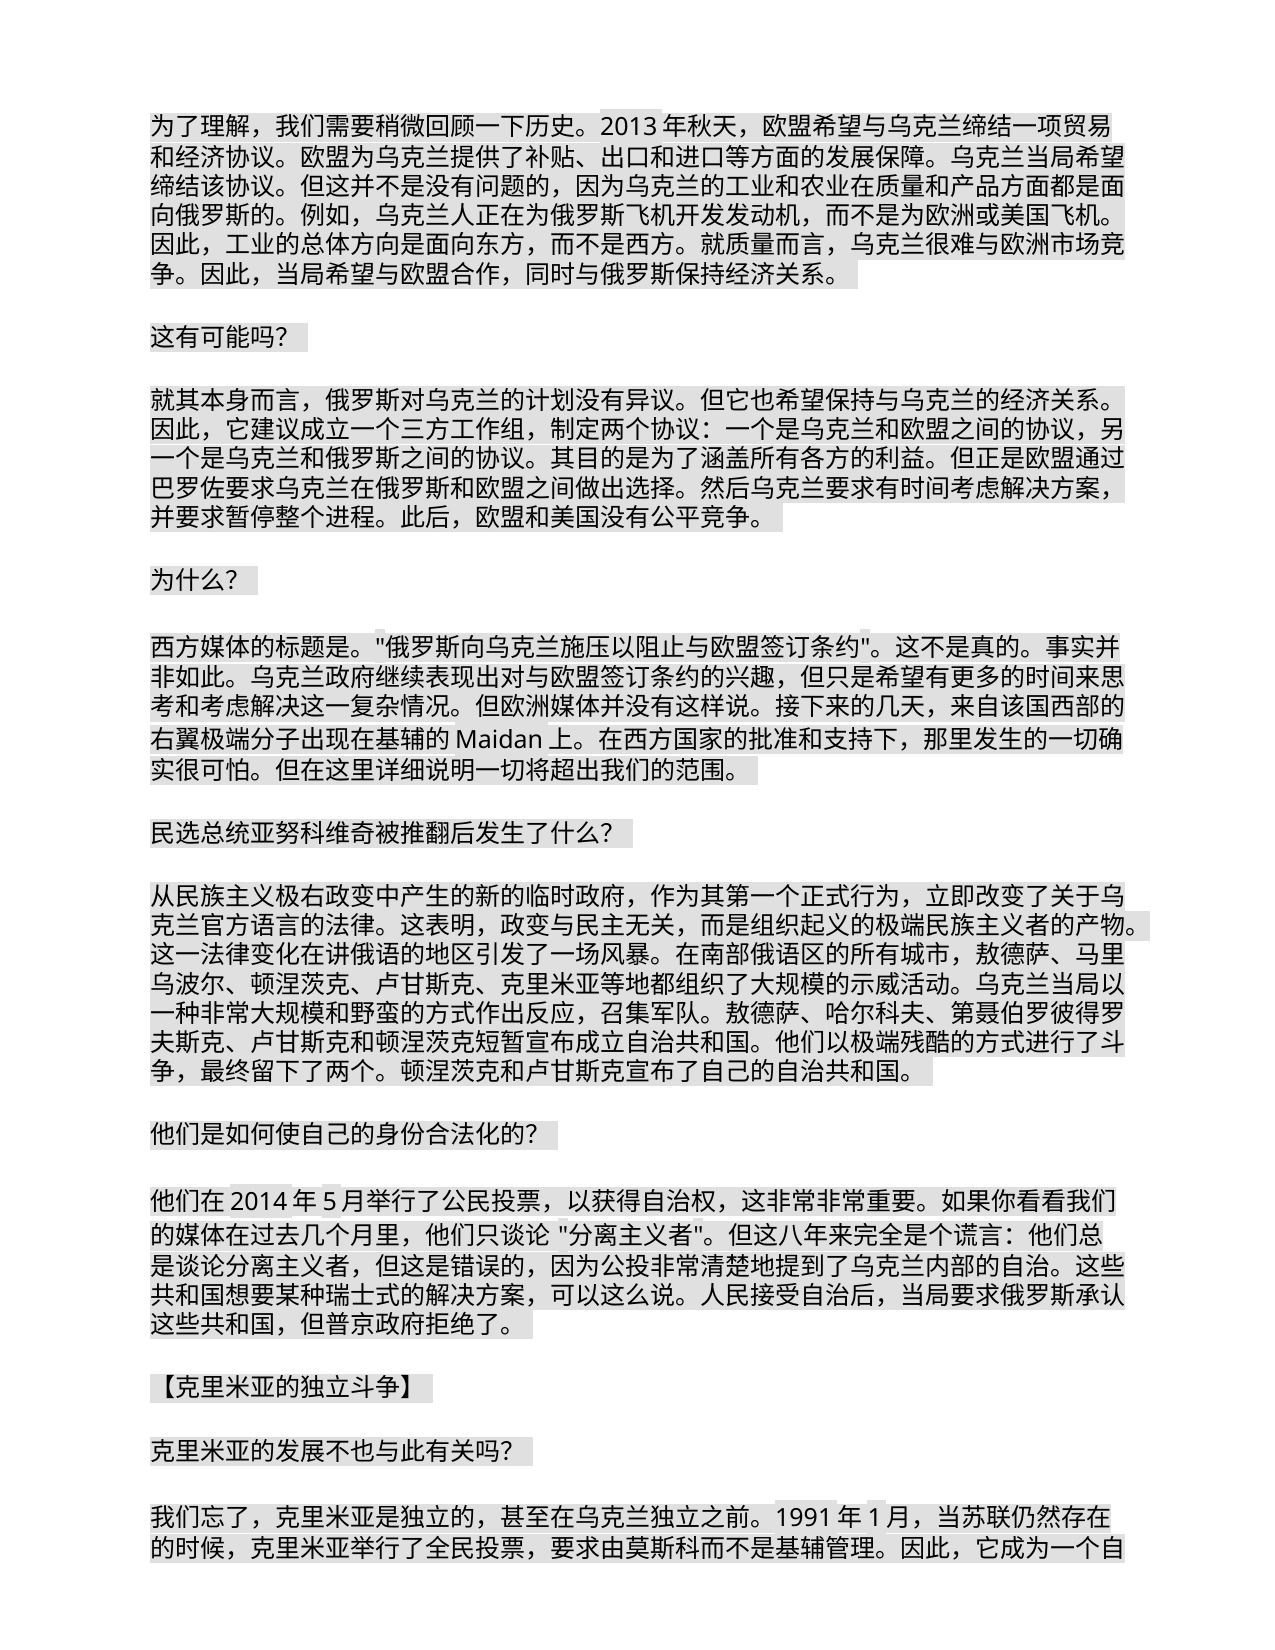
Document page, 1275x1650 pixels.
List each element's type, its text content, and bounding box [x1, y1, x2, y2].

text https://zeitgeschehen-im-fokus.ch/en/newspaper-ausgabe-en/article-translated-in-english.html#article_1319 使用deepl电脑翻译 "美国的政策一直是阻止德国和俄罗斯进行更紧密的合作" 乌克兰战争的历史、政治和经济背景 对雅克-鲍德的采访*。 *雅克-鲍德拥有日内瓦国际关系研究生院的计量经济学硕士学位和国际安全研究生学位，曾在瑞士军队中担任上校。他曾为瑞士战略情报局工作，并在卢旺达战争期间担任东扎伊尔难民营安全问题顾问（联合国难民署-扎伊尔/刚果，1995-1996）。他曾在纽约的联合国维和部（DPKO）工作（1997-99年），在日内瓦创建了国际人道主义排雷中心（CIGHD）和排雷行动信息管理系统（IMSMA）。他为在联合国和平行动中引入情报概念做出了贡献，并在苏丹领导了第一个综合的联合国特派团联合分析中心（JMAC）（2005-06）。他曾担任纽约联合国维持和平行动部和平政策和理论司司长（2009-11年）和联合国安全部门改革和法治专家组组长，曾在北约工作，并著有多本关于情报、非对称战争、恐怖主义和虚假信息的书籍。 Zeitgeschehen im Fokus:鲍德先生，你了解现在发生战争的地区。你从过去的几天里得出了什么结论，怎么会变成这样？ 雅克-鲍德。我对我们谈论的这个地区相当了解。我曾在FDFA[瑞士联邦外交部]工作，并代表它被借调到北约五年，领导打击小武器扩散的工作。2014年后，我为乌克兰的项目做出了贡献。此外，由于我以前从事战略情报工作，我对俄罗斯、北约、乌克兰和相关环境非常了解。我讲俄语，可以接触到西方人很少看的文件。 你是乌克兰境内及周边局势的专家。你的专业活动把你带到了当前的危机地区。您如何看待正在发生的事情？ 这很疯狂，我们甚至可以说有一种真正的歇斯底里。令我震惊的是，也是令我非常困扰的是，没有人问俄罗斯人为什么要发起行动的问题。没有人想鼓吹战争，当然我也不想。但作为在纽约的联合国维持和平行动部两年的 "政策和理论 "的前负责人，我总是问自己这个问题。我们是如何走到发动战争这一步的？ 你在那里的任务是什么？ 这是为了了解战争是如何发生的，哪些因素会导致和平，以及可以做些什么来避免伤亡或如何防止战争。如果你不了解战争是如何发生的，那么你就无法找到解决办法。我们正是处于这种情况。每个国家都在对俄罗斯实施自己的制裁，而我们很清楚，这将毫无进展。特别让我震惊的是法国经济部长的声明，他们想摧毁俄罗斯的经济，目的是让俄罗斯人民受苦。这样的声明是令人愤慨的。 【俄罗斯的非军事化和非纳粹化目标】 您如何评价俄罗斯的攻势？ 攻击另一个国家是违反国际法原则的。但是，我们也应该考虑这样一个决定的背景。首先，必须明确的是，普京既不是疯子，也没有与现实脱节。他是一个非常有条理和系统的人，换句话说，是非常俄罗斯的人。我相信，他知道他在乌克兰行动的后果。他评估--显然是正确的--无论他是为保护顿巴斯居民而开展 "小规模 "行动，还是为俄罗斯和顿巴斯居民的国家利益而开展 "大规模 "行动，其后果都是一样的。于是他选择了最大限度的解决方案。 你认为他的目标是什么？ 这当然不是针对乌克兰民众的。普京已经反复说过这一点。你也可以从事实中看到这一点。俄罗斯仍在向乌克兰供应天然气。俄罗斯人并没有停止。他们没有关闭互联网。他们没有破坏发电厂和供水。当然，这些服务在战斗地区可能已经停止。但你看到了与美国人非常不同的做法，例如，在前南斯拉夫、伊拉克甚至利比亚。当西方国家攻击他们时，他们首先摧毁了电力和水的供应以及整个基础设施。 为什么西方会有这样的行为？ 西方的方法--从作战理论的角度看这一点也很有意思--是基于这样的想法：如果你摧毁了基础设施，民众就会反抗不受欢迎的独裁者，而你将以这种方式摆脱他。这也是第二次世界大战期间的策略，当时德国的科隆、柏林、汉堡、德累斯顿等城市被轰炸。他们直接针对平民人口，这样就会有起义。政府通过起义失去了权力，而你在不危及自己军队的情况下赢得了战争。这就是理论。 俄罗斯的做法是什么？ 这是完全不同的。他们已经明确宣布了他们的目标。他们想要 "非军事化 "和 "非犹太化"。如果你诚实地关注局势，这正是他们正在做的事情。当然，战争就是战争，令人遗憾的是，在这个过程中总会有人死亡，但看看数字是怎么说的也很有意思。周五（3月4日），联合国报告说有265名乌克兰平民死亡。晚上，俄罗斯国防部称死亡士兵人数为498人。这意味着，俄罗斯军队的受害者多于乌克兰方面的平民。如果你现在将其与伊拉克或利比亚进行比较，那么它与西方的战争正好相反。 它是否与西方代表的方式相矛盾？ 是的，我们的媒体声称，俄罗斯人想要摧毁一切，但这显然不是事实。我还对我们的媒体描绘普京突然决定攻击和征服乌克兰的方式感到不安。美国警告了几个月，说会有一场突袭，但什么都没有发生。顺便说一句，情报部门和乌克兰领导人一再否认美国的这种警告。如果你仔细看一下军事报告和地面上的准备工作，你可以很清楚地看到。普京在2月中旬之前都没有进攻乌克兰的打算。 为什么会发生这种变化？发生了什么？ 你必须先知道一些事情，否则你就不会明白。2021年3月24日，乌克兰总统泽伦斯基发布总统令，收复克里米亚。然后他开始将乌克兰军队向南和向东南移动，向顿巴斯移动。因此，一年来，我们在乌克兰南部边境的军队长期集结。这就解释了为什么在2月底，俄乌边境没有乌克兰军队。泽伦斯基一直声称，俄罗斯人不会攻击乌克兰。乌克兰国防部长也一再确认这一点。同样，乌克兰安全委员会负责人在12月和1月确认，没有迹象表明俄罗斯会攻击乌克兰。 这是个骗局吗？ 不，他们说了好几次，我相信普京，他也多次说过，顺便说一下，他不想进攻。很明显，有来自美国的压力。 美国对乌克兰本身没有什么兴趣。此时，他们想加大对德国的压力，让其关闭北溪二期。他们希望乌克兰向俄罗斯挑衅，如果俄罗斯做出反应，北溪二期就会被搁置。在奥拉夫-肖尔茨访问华盛顿时，曾暗指这样的情景，而肖尔茨显然不想与之为伍。这不仅仅是我的观点，也有美国人这样理解。目标是北溪二号，大家不要忘记，北溪二号是应德国人的要求建造的。从根本上说，它是一个德国项目。因为德国需要更多的天然气来实现其能源和气候目标。 【"在一场核战争中，欧洲将成为战场"】 美国为什么要推动这个？ 自第二次世界大战以来，美国的政策一直是阻止德国和俄罗斯或苏联更紧密地合作。尽管德国人在历史上对俄罗斯人有一种恐惧。但这是欧洲的两个最大的大国。历史上，德国和俄罗斯之间一直存在着经济关系。美国一直试图阻止这一点。人们不应忘记，在核战争中，欧洲将是战场。这意味着，在这种情况下，欧洲和美国的利益不一定相同。这就解释了为什么在1980年代，苏联支持德国的和平主义运动。德国和俄罗斯之间更紧密的关系将使美国的核战略失去作用。 美国一直在批评能源依赖性？ 具有讽刺意味的是，美国批评德国或欧洲对俄罗斯的能源依赖。俄罗斯是美国的第二大石油供应国。美国主要从加拿大购买石油，然后从俄罗斯购买，其次是墨西哥和沙特阿拉伯。这意味着美国对俄罗斯有依赖性。例如，在火箭发动机方面也是如此。这并不困扰美国。但是，欧洲人依赖俄罗斯，确实让美国感到困扰。 在冷战期间，俄罗斯，也就是苏联，总是履行所有的天然气合同。俄罗斯在这方面的思维方式与瑞士人非常相似。俄罗斯有一种守法的心态；它觉得受到规则的约束，非常像瑞士。这并不意味着他们没有情感，但当规则适用时，你会按规则行事。在冷战时期，苏联从未将贸易和政治联系起来。在这方面，与乌克兰有关的争端主要是政治性的。 布热津斯基关于乌克兰是支配亚洲的关键的理论在这里也起了作用？ 布热津斯基当然是一个伟大的思想家，并且仍然影响着美国的战略思维。但我不认为这一方面是这次特定危机的关键。乌克兰当然很重要。但谁主宰或控制乌克兰的问题并不是这里的主要问题。俄罗斯人的目的不是要控制乌克兰。乌克兰问题对俄罗斯来说，就像对其他国家一样，是一个战略问题。 那是什么意思？ 在目前到处举行的整个讨论中，关键的事情被忽略了。当然，人们在谈论核武器，但这就像在电影中一样。现实却有些不同。俄罗斯人希望北约和俄罗斯之间有一段距离。北约的核心要素是美国的核力量。这就是北约的本质。当我在北约工作时，延斯-斯托尔滕贝格--他当时是我的老板--经常说。"北约是一个核大国"。今天，美国在波兰和罗马尼亚部署了导弹系统，其中包括MK-41发射器系统。 这些是防御性武器吗？ 当然，美国说它们是纯防御性的。你确实可以从这些发射器发射反弹道导弹。但你也可以用同样的系统发射核导弹。这些坡道离莫斯科只有几分钟的路程。如果在欧洲紧张局势加剧的情况下，俄罗斯人通过卫星图像或情报探测到这些发射台周围的活动，表明正在准备发射，他们会等到核导弹可能向莫斯科发射吗？ 可能不会... ...当然不会。他们会立即发动先发制人的打击。美国退出《反弹道导弹条约》[Anti-Ballistic Missile Treaty]后，整个局势升级了。根据《反弹道导弹条约》，他们不能在欧洲部署这种系统。这个想法正是为了在发生对抗的情况下保持一定的反应时间。这是因为错误可能发生。 我们在冷战期间有类似的东西。核导弹之间的距离越大，你就有越多的时间做出反应。如果导弹部署在离俄罗斯领土太近的地方，在受到攻击时就没有时间作出反应，你就有可能更快地陷入全面核战争。这影响到所有邻国。俄罗斯人意识到了这一点，这就是他们创建华沙条约的原因。 【核武器的重要性正在增加】 首先是北约... 北约成立于1949年，华沙条约组织仅在6年后成立。其原因是联邦德国的重新武装以及它在1955年加入北约。如果你看一下1949年的地图，你可以看到北约的核大国和苏联之间有非常大的差距。当北约通过包括德国在内的方式向俄罗斯边境移动时，俄罗斯的反应是建立了华沙条约组织。当时，东欧国家已经全部是共产主义，并被自己的共产党严格控制。几乎比苏联本身还要糟糕。苏联希望在它周围有一个安全地带，所以它创建了华沙条约组织。它想保持一个 "冰原"，以便它可以尽可能长时间地发动常规战争。这就是它的想法：尽可能长时间地留在常规战争中，避免直接进入核战争。 今天仍然是这样吗？ 冷战结束后，核战略在某种程度上被遗忘。安全不再是核武器的问题。伊拉克战争、阿富汗战争都是使用常规武器的战争，核问题在某种程度上已经远离了人们的视线。但俄罗斯人并没有忘记这一点。他们的思维非常具有战略性。当时，我参观了莫斯科的伏罗希洛夫总参谋部学院。在那里你可以看到人们如何思考。他们从战略上思考，在战争时期应该如何思考。 今天你能看到这一点吗？ 今天你可以非常清楚地看到这一点。普京的人从战略上思考。俄罗斯人有战略思维，有行动思维，也有战术思维。西方国家，正如我们在阿富汗或伊拉克看到的，没有战略。这正是法国人在马里遇到的问题。马里现在已经要求他们离开这个国家，因为法国人在没有战略和战略目标的情况下杀人。俄罗斯人则完全不同，他们有战略思维。他们有一个目标。普京也是如此。 在我们的媒体上一再报道，普京已经将核武器带入了游戏。你也听说了吗？ 是的，弗拉基米尔-普京在2月27日将其核力量置于一级警戒状态。但这只是故事的一半。2月11日至12日，安全会议在慕尼黑举行。泽伦斯基在那里。他表示，他想获得核武器。这被解释为一种潜在的威胁，克里姆林宫亮起了红灯。为了理解这一点，我们必须提醒1994年的《布达佩斯协议》。那是关于销毁前苏联各共和国领土上的核导弹，从而使俄罗斯成为唯一的核国家。乌克兰也把核武器交给了俄罗斯，而俄罗斯则保证其边界的不可侵犯性作为回报。当克里米亚在2014年回到俄罗斯时，乌克兰说它也不会再遵守1994年的协议。 回到核武器上。普京到底说了什么？ 如果泽伦斯基想拿回核武器，这对普京来说肯定是不能接受的。如果你的核武器就在边境上，那么预警时间就会非常少。在马克龙访问后的新闻发布会上，和普京明确表示，如果北约和俄罗斯之间的距离太小，这可能会在无意中导致复杂化。但决定性的因素是在针对乌克兰的行动开始时，法国外长威胁普京，宣布北约是一个核国家。普京对此的反应是提高了其核力量的警戒级别。当然，我们的媒体并没有提到这一点。普京是一个现实主义者；他脚踏实地，目的明确。 是什么促使普京现在进行军事干预？ 2021年3月24日，泽伦斯基发布总统令，用武力重新征服克里米亚。他开始准备这样做。这是否是他的真实意图或只是一个政治花招，我们不得而知。然而，我们看到的是，他在顿巴斯地区和南部的克里米亚地区大规模加强了乌克兰军队。当然，俄罗斯人已经注意到了这一点。与此同时，北约在4月份在波罗的海和黑海之间进行了大规模的演习。这可以理解为促使俄罗斯人做出反应。他们在南部军区举行了演习，以展示旗帜。此后事情趋于平静，9月，俄罗斯举行了计划已久的 "Zapad 21 "演习。这些演习每四年进行一次。在演习结束时，一些部队仍留在白俄罗斯附近。这些是东部军区的部队。留在那里的大部分装备是为今年年初与白俄罗斯计划进行的大型演习而保留的。 西方国家对此有何反应？ 欧洲，特别是美国将此解释为加强了对乌克兰的进攻能力。独立军事专家，但也是乌克兰安全委员会的负责人说，当时没有进行战争准备。俄罗斯在10月留下的装备显然不是为了进攻性行动。然而，所谓的西方军事专家，特别是法国的军事专家，立即将此解释为战争准备，并开始指定普京为疯狂独裁者。从2021年10月底到今年年初，局势就是这样演变的。美国和乌克兰在这个问题上的沟通方式是非常矛盾的。一个警告说有进攻计划，而另一个则否认。这是一个永久性的来回。 欧安组织报告称乌克兰在2月份对卢甘斯克和顿涅茨克人民共和国进行了猛烈炮击 2月份发生了什么？ 在1月底，情况似乎有所发展。看起来美国与泽伦斯基进行了交谈，并且可以观察到轻微的变化。从2月初开始，美国谈论俄罗斯即将发动的攻击，并开始散布攻击方案。安东尼-布林肯在联合国安理会上介绍了根据美国情报，俄罗斯的攻击将如何展开。这让人想起了2002/2003年攻击伊拉克之前的情况。在那里，情况据称也是以情报分析为基础的。当时的情况也不是这样。当时，中情局并不相信伊拉克存在大规模杀伤性武器。因此，唐纳德-拉姆斯菲尔德没有依靠中央情报局，而是依靠国防部内的一个小型机密小组，该小组是专门为规避中央情报局的分析而设立的。 今天的信息是从哪里来的？ 在乌克兰问题上，布林肯也做了完全相同的事情。人们可以注意到，在俄罗斯攻势之前的整个讨论中，完全没有中情局和西方情报机构的身影。布林肯告诉我们的一切都来自于他自己在部门内成立的 "老虎小组"。提交给我们的这些方案并不是来自于情报分析，而是来自于自称是专家的人，他们编造了一个带有政治目的的方案。俄罗斯人即将发动袭击的谣言就是这样诞生的。因此，2月16日，乔-拜登说他知道俄罗斯人即将发动攻击。但当被问及他是如何知道的时，他回答说美国有良好的情报能力，而没有提到中央情报局或国家情报局。 那么，2月16日是否发生了什么？ 当天，乌克兰军队沿停火线，即所谓的 "接触线 "违反停火的情况极端增加。在过去的八年里，一直都有违反行为，但从2月12日开始，违反行为极端增加，包括爆炸，特别是在顿涅茨克和卢甘斯克地区。我们知道这一点，因为欧安组织驻顿巴斯特派团报告了这一点。这些报告可以在欧安组织的 "每日报告 "中看到。 乌克兰军队的目标是什么？ 这当然是对顿巴斯的攻势的最初阶段。当炮火加剧时，两个共和国的当局开始将平民疏散到俄罗斯。在一次采访中，谢尔盖-拉夫罗夫提到超过10万名难民。在俄罗斯，这被认为是即将开展大规模行动的迹象。 其后果是什么？ 乌克兰军队的这一行动实际上触发了一切。在这一点上，普京很清楚，乌克兰将对这两个共和国发动进攻。2月15日，俄罗斯议会，即杜马，通过了一项决议，提议承认他们的独立。起初普京没有反应，但随着攻击的加剧，他在2月21日决定对议会的要求作出积极回应。 【乌克兰右翼极端主义的根源】 普京为什么要采取这一步骤？ 在这种情况下，他没有什么选择，只能这样做，因为如果他不采取任何措施保护顿巴斯的俄语人口，俄罗斯民众不会理解。对普京来说，很清楚的是，无论他的反应和干预只是为了帮助各共和国，还是为了入侵乌克兰，西方在任何情况下都会以大规模制裁作为反应。因此，作为第一步，他承认了这两个共和国的独立。然后，在同一天，他与这两个共和国分别缔结了友好合作条约。从那时起，他可以援引《联合国宪章》第51条，允许他在集体防卫和自卫的框架内进行干预，协助这两个共和国。因此，他为其军事干预建立了法律基础。 但他不仅帮助各共和国，还攻击了整个乌克兰？ 普京有两个选择：第一，简单地帮助讲俄语的顿巴斯地区对抗乌克兰的军事攻势；第二，对乌克兰进行更深入的攻击，使其军事能力失效。他还考虑到，无论他做什么，制裁都会雨过天晴。这就是为什么他明确选择了最大的变种；然而必须指出，普京从未说过他想接管乌克兰。他的目标很明确：非军事化和非纳粹化。 这些目标的背景是什么？ 非军事化是可以理解的，因为乌克兰在南部、顿巴斯和克里米亚之间聚集了全部军队。一个快速的行动将使其能够包围这些部队。这就是所发生的事情，乌克兰军队的很大一部分目前被包围在顿巴斯地区的一个大锅里，在斯拉维扬斯克、克拉马托尔斯克和塞维罗多涅茨克之间。俄国人已经将其包围，并正在将其消灭。剩下的就是所谓的非军事化。当俄罗斯人这样说时，这并不是一句空话。为了弥补乌克兰军队的不可靠，自2014年以来发展了强大的准军事部队，包括，例如，著名的亚速团。但还有很多。有大量这样的团体在乌克兰人的指挥下，但并非完全由乌克兰人组成。例如，亚速团由19个民族组成，包括法国人，甚至瑞士人等。这是一个真正的外国军团。据路透社报道，这些极右翼团体总共有大约10万名战士。 为什么有这么多的准军事组织？ 2015/2016年，我和北约一起在乌克兰。乌克兰有一个大问题，他们正在耗尽士兵，因为乌克兰军队有很多因非战斗行动而死亡的人。他们有很多人死于自杀和酗酒问题。他们在寻找新兵方面遇到了困难。由于我在联合国的经验，我被要求提供帮助。因此，我去了乌克兰几次。主要的一点是，军队在民众中没有信誉，在军队内部也没有信誉。这就是为什么乌克兰越来越鼓励和发展准军事部队。他们是由右翼极端主义驱动的狂热分子。 右翼极端主义从何而来？ 它的起源可以追溯到20世纪30年代。在被称为 "大饥荒 "的极端饥荒年代，出现了对苏维埃政权的抵抗。为了资助苏联的现代化建设，斯大林没收了收成，造成前所未有的饥荒。NKVD，即克格勃的前身（同时也是内务部和安全机构），执行了这一政策。NKVD是以领土为基础组织的，在乌克兰，有许多犹太人担任高级指挥职务。结果，一切都变得有点混乱：对共产党人的仇恨、对俄罗斯人的仇恨和对犹太人的仇恨。第一个极右翼团体可以追溯到这个时期，而且它们仍然存在。二战期间，德国人需要这些团体，如斯捷潘-班德拉的OUN、乌克兰起义军等，在苏联后方作战。当时，第三帝国的部队被视为解放者，如1943年从苏联人手中解放哈尔科夫的党卫军第二装甲师 "Das Reich"，至今仍在乌克兰受到庆祝。这种极右翼抵抗的地理中心在利沃夫，即今天的利沃夫，位于加利西亚。这个地区甚至有它 "自己的 "第14装甲掷弹兵师SS "Galizien"，一个完全由乌克兰人组成的党卫军师。 OUN在第二次世界大战期间成立，并在苏联时期幸存下来？ 第二次世界大战后，敌人是苏联。苏联在战争期间没有成功地完全消灭这些反苏运动。美国、法国和英国意识到OUN可能是有用的，并支持它以破坏和武器对抗苏联。直到20世纪60年代初，乌克兰叛乱分子一直得到西方国家通过秘密行动的支持，如 "空气动力"、"宝贵"、"米诺斯"、"卡帕乔 "和其他。从那时起，乌克兰一直与西方和北约保持着密切的关系。今天，正是由于乌克兰军队的软弱，才导致了对狂热部队的使用。我认为，新纳粹这个词并不完全准确。他们有非常相似的想法，他们带着他们的符号，他们是暴力和反犹太主义的，但他们并没有真正受到一种学说或政治项目的指导。 2014年后，为安抚乌克兰局势达成了两项协议。在目前的争端背景下，这些协议的意义何在？ 是的，这一点很重要，因为不遵守这两项协议基本上导致了今天的战争。自2014年以来，据说有一个解决冲突的办法，即明斯克协议。到2014年9月，很明显，乌克兰军方无法管理冲突，尽管它得到了北约的建议。它经常失败。这就是为什么它不得不在2014年9月承诺执行明斯克一号协议。这是乌克兰政府与顿涅茨克和卢甘斯克两个自封的共和国的代表之间的协议，有欧洲和俄罗斯的担保人。 【欧盟和美国的双重性】 这两个共和国的基础是如何形成的？ 为了理解，我们需要稍微回顾一下历史。2013年秋天，欧盟希望与乌克兰缔结一项贸易和经济协议。欧盟为乌克兰提供了补贴、出口和进口等方面的发展保障。乌克兰当局希望缔结该协议。但这并不是没有问题的，因为乌克兰的工业和农业在质量和产品方面都是面向俄罗斯的。例如，乌克兰人正在为俄罗斯飞机开发发动机，而不是为欧洲或美国飞机。因此，工业的总体方向是面向东方，而不是西方。就质量而言，乌克兰很难与欧洲市场竞争。因此，当局希望与欧盟合作，同时与俄罗斯保持经济关系。 这有可能吗？ 就其本身而言，俄罗斯对乌克兰的计划没有异议。但它也希望保持与乌克兰的经济关系。因此，它建议成立一个三方工作组，制定两个协议：一个是乌克兰和欧盟之间的协议，另一个是乌克兰和俄罗斯之间的协议。其目的是为了涵盖所有各方的利益。但正是欧盟通过巴罗佐要求乌克兰在俄罗斯和欧盟之间做出选择。然后乌克兰要求有时间考虑解决方案，并要求暂停整个进程。此后，欧盟和美国没有公平竞争。 为什么？ 西方媒体的标题是。"俄罗斯向乌克兰施压以阻止与欧盟签订条约"。这不是真的。事实并非如此。乌克兰政府继续表现出对与欧盟签订条约的兴趣，但只是希望有更多的时间来思考和考虑解决这一复杂情况。但欧洲媒体并没有这样说。接下来的几天，来自该国西部的右翼极端分子出现在基辅的Maidan上。在西方国家的批准和支持下，那里发生的一切确实很可怕。但在这里详细说明一切将超出我们的范围。 民选总统亚努科维奇被推翻后发生了什么？ 从民族主义极右政变中产生的新的临时政府，作为其第一个正式行为，立即改变了关于乌克兰官方语言的法律。这表明，政变与民主无关，而是组织起义的极端民族主义者的产物。这一法律变化在讲俄语的地区引发了一场风暴。在南部俄语区的所有城市，敖德萨、马里乌波尔、顿涅茨克、卢甘斯克、克里米亚等地都组织了大规模的示威活动。乌克兰当局以一种非常大规模和野蛮的方式作出反应，召集军队。敖德萨、哈尔科夫、第聂伯罗彼得罗夫斯克、卢甘斯克和顿涅茨克短暂宣布成立自治共和国。他们以极端残酷的方式进行了斗争，最终留下了两个。顿涅茨克和卢甘斯克宣布了自己的自治共和国。 他们是如何使自己的身份合法化的？ 他们在2014年5月举行了公民投票，以获得自治权，这非常非常重要。如果你看看我们的媒体在过去几个月里，他们只谈论 "分离主义者"。但这八年来完全是个谎言：他们总是谈论分离主义者，但这是错误的，因为公投非常清楚地提到了乌克兰内部的自治。这些共和国想要某种瑞士式的解决方案，可以这么说。人民接受自治后，当局要求俄罗斯承认这些共和国，但普京政府拒绝了。 【克里米亚的独立斗争】 克里米亚的发展不也与此有关吗？ 我们忘了，克里米亚是独立的，甚至在乌克兰独立之前。1991年1月，当苏联仍然存在的时候，克里米亚举行了全民投票，要求由莫斯科而不是基辅管理。因此，它成为一个自治的苏维埃社会主义共和国。乌克兰直到6个月后的1991年8月才举行自己的独立公投。当时，克里米亚不认为自己是乌克兰的一部分。但乌克兰并没有接受这一点。从1991年到2014年，这两个实体之间的斗争一直在进行。克里米亚有自己的宪法，有自己的当局。1995年，在《布达佩斯备忘录》的鼓励下，乌克兰用特种部队推翻了克里米亚政府并废除了其宪法。但这一点从未被提及，因为它将为当前的发展带来完全不同的启示。 克里米亚的人民想要什么？ 事实上，克里米亚人认为自己是独立的。从1995年起，克里米亚由基辅的法令来管理。这与1991年的公投完全相悖，这也解释了为什么克里米亚在2014年非法政变后，新的极端民族主义政府在乌克兰上台后举行了新的公投。其结果与30年前的结果非常相似。公投后，克里米亚要求加入俄罗斯联邦。不是俄罗斯征服了克里米亚，而是人民授权其当局要求俄罗斯接纳他们。1997年，俄罗斯和乌克兰之间还有一个友好条约，乌克兰在其中保证了该国少数民族的文化多样性。2014年2月，当俄语被禁止作为官方语言时，这就违反了这一条约。 现在很明显，那些不知道这一切的人，有可能会误判形势。 回到《明斯克协议》。除了乌克兰和各自治共和国之外，还有担保人，德国和法国站在乌克兰一边，俄罗斯站在自封的各共和国一边。他们在欧安组织的框架内发挥了这个作用。欧盟没有参与，这只是欧安组织的事情。明斯克一号协议签署后，乌克兰立即对这两个自治共和国发起了反恐行动。乌克兰政府完全无视它刚刚签署的协议，开展了这次行动。乌克兰军队在Debaltsevo再次遭受彻底失败。这是一场大败。 这是否也是在北约的支持下发生的？ 是的，人们想知道北约军事顾问做了什么，因为叛军的武装力量完全击败了乌克兰军队。 这导致了第二项协议，即2015年2月签署的明斯克协议，该协议是联合国安理会决议的基础。因此，根据国际法，该协议具有约束力，必须予以执行。 这是否也受到了联合国的监督？ 没有，没有人关心，除了俄罗斯，没有人要求遵守明斯克二号协议。突然间，只有诺曼底模式的谈论。但这完全没有意义。这个 "格式 "是在2014年6月庆祝D日的时候诞生的。战争的前主角、盟国元首以及德国、乌克兰和其他国家的代表被邀请。在诺曼底模式中，只有国家元首的代表，自治共和国显然没有出席。乌克兰不想与卢甘斯克和顿涅茨克的代表交谈。但如果你读了明斯克协议，乌克兰政府和各共和国之间应该有一个协商，以便修改乌克兰的宪法。所以这是一个乌克兰内部的进程，但这不是乌克兰政府想要的。 但乌克兰人也签署了该协议... ...是的，但乌克兰总是想把他们的国内问题归咎于俄罗斯。乌克兰人声称，俄罗斯袭击了乌克兰，这就是问题的根源。但很明显，这是一个国内问题。自2014年以来，欧安组织监察员从未见过俄罗斯的军事单位。两项协议都非常清楚和准确：解决方案必须在乌克兰境内找到。这是一个在国内获得一定自主权的问题，只有乌克兰可以解决这个问题。这与俄罗斯没有关系。 为此，我们需要对宪法进行规定的调整。 是的，没错，但还没有做到。乌克兰在这方面没有采取任何措施。联合国安全理事会的成员也没有对此作出承诺，相反。局势一点也没有改善。 俄罗斯是如何表现的？ 俄罗斯的立场始终未变。它希望《明斯克协议》能够得到执行。八年来，它从未改变过自己的立场。在这八年里，出现了各种侵犯边界的行为，炮击等等，但俄罗斯从未对协议的履行提出质疑。 乌克兰是如何进行的？ 乌克兰在去年7月初颁布了一项法律。这是一部根据种族给予公民不同权利的法律。这很容易让人联想到1935年的纽伦堡种族法。只有真正的乌克兰人有充分的权利，而所有其他人只有有限的权利。就在这之后，普京写了一篇文章，解释了乌克兰的历史成因。他批评说，可以对乌克兰族和俄罗斯族等进行区分。他写文章是为了回应这项法律。但在欧洲，这被解释为他不承认乌克兰是一个国家，他的文章试图为可能吞并乌克兰进行辩护。在西方，人们相信这一点，而没有人知道普京为什么要写这篇文章或其实际内容是什么。很明显，在西方，其目的是尽可能给普京一个负面形象。我读过这篇文章；它非常有意义。 俄罗斯人难道不会期待他对此发表评论吗？ 当然，在乌克兰有这么多俄罗斯人。他必须做一些事情。如果默默地接受这一切，对人民来说是不对的（但从国际法的角度来看，也有保护的责任）。所有这些小细节绝对是它的一部分，否则我们就不明白发生了什么。只有这样才能正确看待普京的行为，才能看到战争是越来越被挑起的。我不能说普京是好是坏。但我们在西方对他的判断显然是基于错误的因素。 【瑞士脱离了中立国地位】 你对瑞士上周末的反应有何看法？ 这真是一场灾难。俄罗斯制定了一份48个 "不友好国家 "的名单，而你意识到瑞士也在其中。这确实是一个划时代的变化，但瑞士自己也有责任。瑞士一直是 "中间的人"。我们促进了与所有国家的对话，并有勇气站在中间。关于制裁的问题有歇斯底里的说法。俄罗斯对这种情况有很好的准备，它将受到影响，但它准备承受其影响。然而，制裁的原则是完全错误的。今天，制裁已经取代了外交。我们在委内瑞拉、古巴、伊拉克和伊朗等国看到了这一点。这些国家除了有一个不讨好美国的政策外，什么也没做。这就是他们的错误。当我看到残疾运动员被暂停参加残奥会的时候，话都说不清了。这是完全不合适的。它影响到了个别的人，这简直是倒行逆施。这就像法国外交部长说俄罗斯人民必须遭受制裁一样卑鄙。在我眼里，说这话的人毫无荣誉可言。发动战争没有什么积极意义，但这样的反应简直是可耻的。 您如何看待人们走上街头反对乌克兰战争的情况？ 我问自己：是什么让针对乌克兰的战争比针对伊拉克、也门、叙利亚或利比亚的战争更糟？在这些案例中，我们知道，没有对侵略者美国或那些提供用于对付平民的武器的人进行制裁。谁在为也门示威？谁为利比亚示威，谁为阿富汗示威？我们不知道为什么美国会在阿富汗。我从情报来源得知，从来没有任何明确的迹象表明阿富汗或乌萨马-本-拉丹参与了9/11袭击，但我们还是在阿富汗开战了。 为什么？ 2001年9月12日，恐怖袭击刚结束，美国想进行报复，决定轰炸阿富汗。美国空军参谋长说，在阿富汗没有足够的目标。对此，国防部长回答说："如果我们在阿富汗没有足够的目标，那么我们将轰炸伊拉克"。这不是我编的，有消息来源，有文件，也有在场的人。这就是现实，但我们被宣传和操纵所动摇，走向了 "正确 "的一方。 如果让我总结一下这次采访，你的回答已经清楚地表明，西方长期以来一直在火上浇油，挑衅俄罗斯。然而，这些挑衅行为在我们的媒体中很少被报道，但普京的回答只是部分地或以扭曲的方式给出，以便尽可能地保持一个战争贩子和怪物的形象。 我的祖父是法国人，他是第一次世界大战的一名士兵，经常给我讲这个故事。我不得不说，西方政客的歇斯底里、操纵和不经大脑的行为让我想起了今天的1914年，这让我非常担心。当我看到我们这个中立的国家不再能够采取独立于欧盟和美国的立场时，我感到羞愧。我们需要有一个清醒的头脑，了解所有这些事件背后的事实。这是瑞士追求合理和平政策的唯一途径。 鲍德先生，感谢你接受采访。 采访托马斯-凯泽 [150, 75, 1125, 1563]
